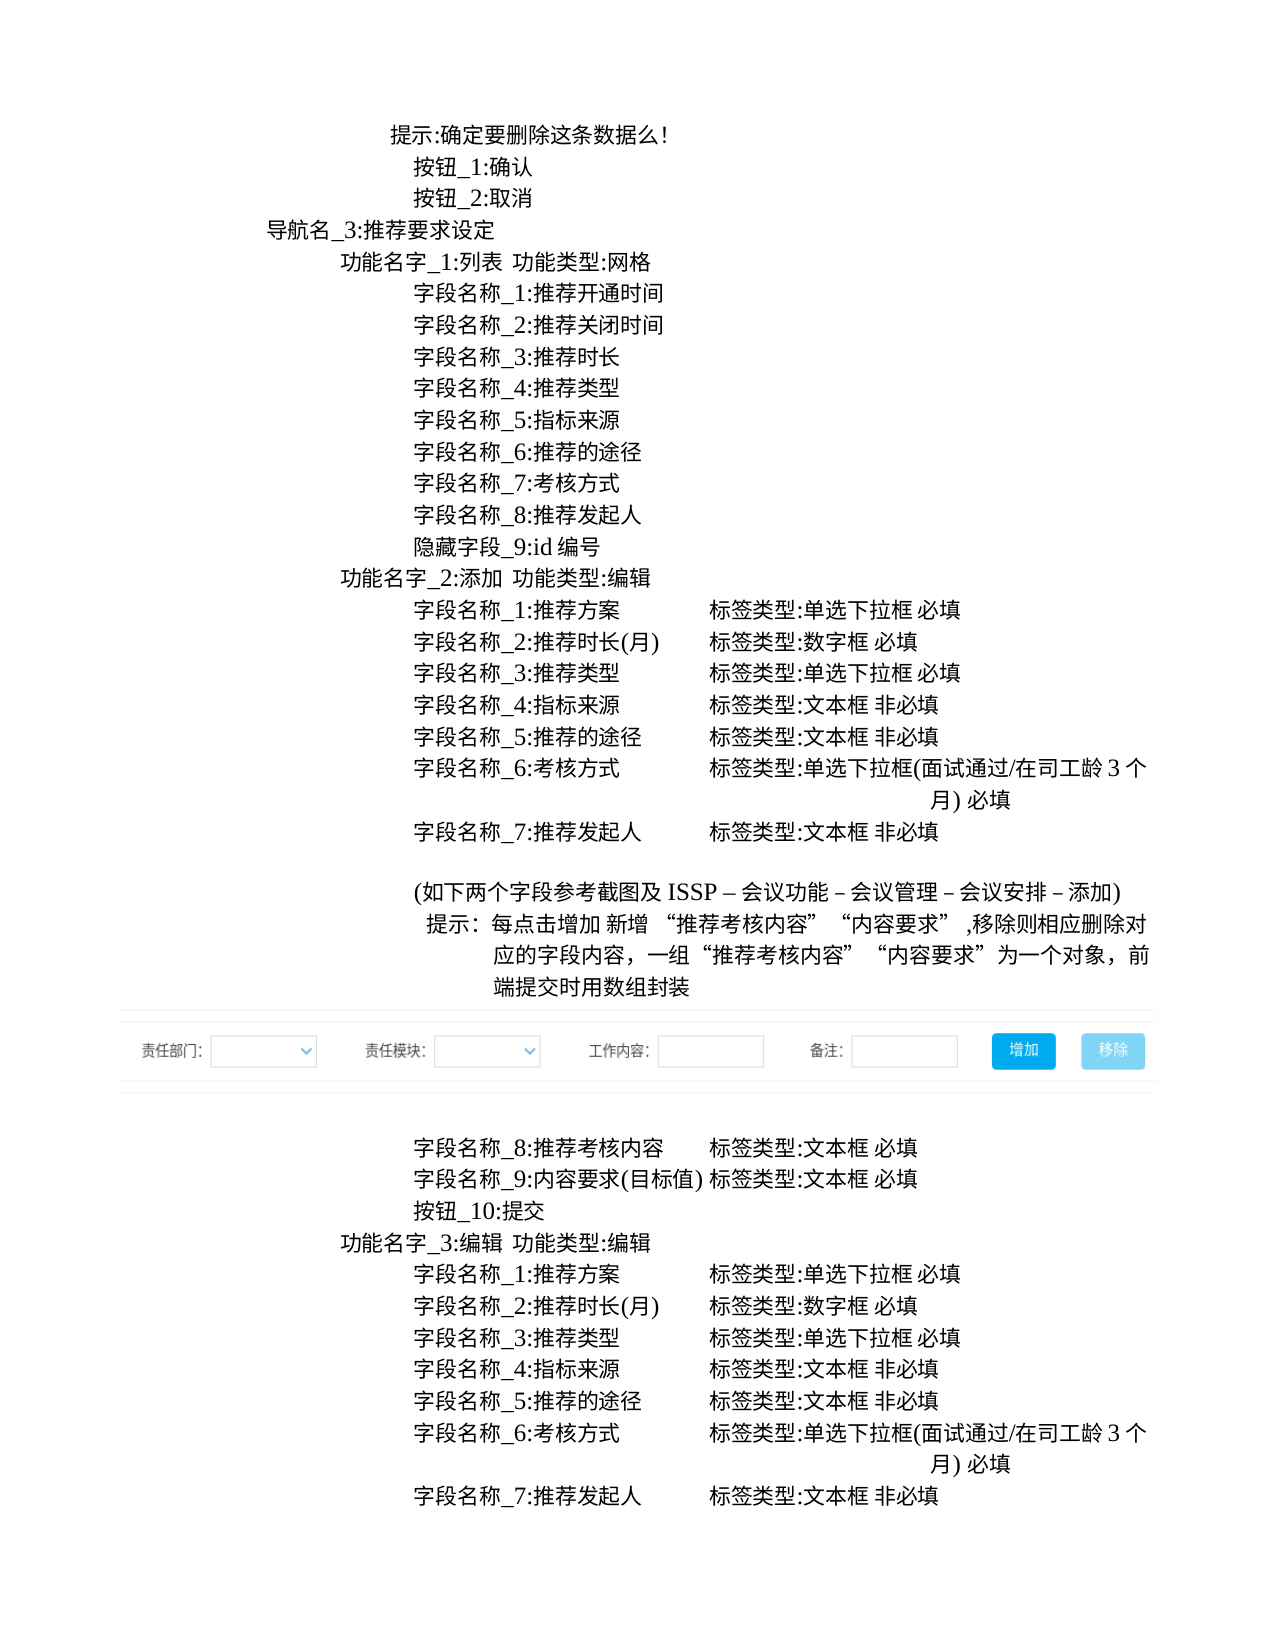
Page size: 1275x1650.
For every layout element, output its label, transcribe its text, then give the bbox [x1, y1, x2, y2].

text 字段名称_1:推荐方案 标签类型:单选下拉框 必填 [118, 593, 1157, 625]
text 隐藏字段_9:id编号 [118, 530, 1157, 561]
text 提示：每点击增加 新增 “推荐考核内容”“内容要求” ,移除则相应删除对 应的字段内容，一组“推荐考核内容”“内容要求”为一个对象，前 端提交时用数组封装 [118, 907, 1157, 1001]
text 字段名称_2:推荐时长(月) 标签类型:数字框 必填 [118, 625, 1157, 656]
text 字段名称_2:推荐时长(月) 标签类型:数字框 必填 [118, 1289, 1157, 1321]
text 字段名称_3:推荐类型 标签类型:单选下拉框 必填 [118, 656, 1157, 688]
picture [118, 1001, 1157, 1102]
text 字段名称_3:推荐类型 标签类型:单选下拉框 必填 [118, 1321, 1157, 1352]
text 字段名称_3:推荐时长 [118, 340, 1157, 371]
text 字段名称_5:指标来源 [118, 403, 1157, 435]
text 字段名称_1:推荐开通时间 [118, 276, 1157, 308]
text 字段名称_2:推荐关闭时间 [118, 308, 1157, 340]
text 字段名称_1:推荐方案 标签类型:单选下拉框 必填 [118, 1257, 1157, 1289]
text 字段名称_8:推荐考核内容 标签类型:文本框 必填 [118, 1131, 1157, 1162]
text 字段名称_7:推荐发起人 标签类型:文本框 非必填 [118, 1479, 1157, 1511]
text 按钮_2:取消 [118, 181, 1157, 213]
text 字段名称_4:推荐类型 [118, 371, 1157, 403]
text 导航名_3:推荐要求设定 [118, 213, 1157, 245]
text 字段名称_4:指标来源 标签类型:文本框 非必填 [118, 688, 1157, 720]
text 按钮_1:确认 [118, 150, 1157, 181]
text 功能名字_3:编辑 功能类型:编辑 [118, 1226, 1157, 1257]
text (如下两个字段参考截图及 ISSP – 会议功能 – 会议管理 – 会议安排 – 添加) [118, 875, 1157, 907]
text 按钮_10:提交 [118, 1194, 1157, 1226]
text 字段名称_9:内容要求(目标值) 标签类型:文本框 必填 [118, 1162, 1157, 1194]
text 功能名字_1:列表 功能类型:网格 [118, 245, 1157, 276]
text 字段名称_6:推荐的途径 [118, 435, 1157, 466]
text 字段名称_7:考核方式 [118, 466, 1157, 498]
text 字段名称_8:推荐发起人 [118, 498, 1157, 530]
text 字段名称_6:考核方式 标签类型:单选下拉框(面试通过/在司工龄3个 月) 必填 [118, 1416, 1157, 1479]
text 字段名称_6:考核方式 标签类型:单选下拉框(面试通过/在司工龄3个 月) 必填 [118, 751, 1157, 815]
text 字段名称_4:指标来源 标签类型:文本框 非必填 [118, 1352, 1157, 1384]
text 字段名称_5:推荐的途径 标签类型:文本框 非必填 [118, 720, 1157, 751]
text 功能名字_2:添加 功能类型:编辑 [118, 561, 1157, 593]
text 字段名称_5:推荐的途径 标签类型:文本框 非必填 [118, 1384, 1157, 1416]
text 字段名称_7:推荐发起人 标签类型:文本框 非必填 [118, 815, 1157, 846]
text 提示:确定要删除这条数据么！ [118, 118, 1157, 150]
